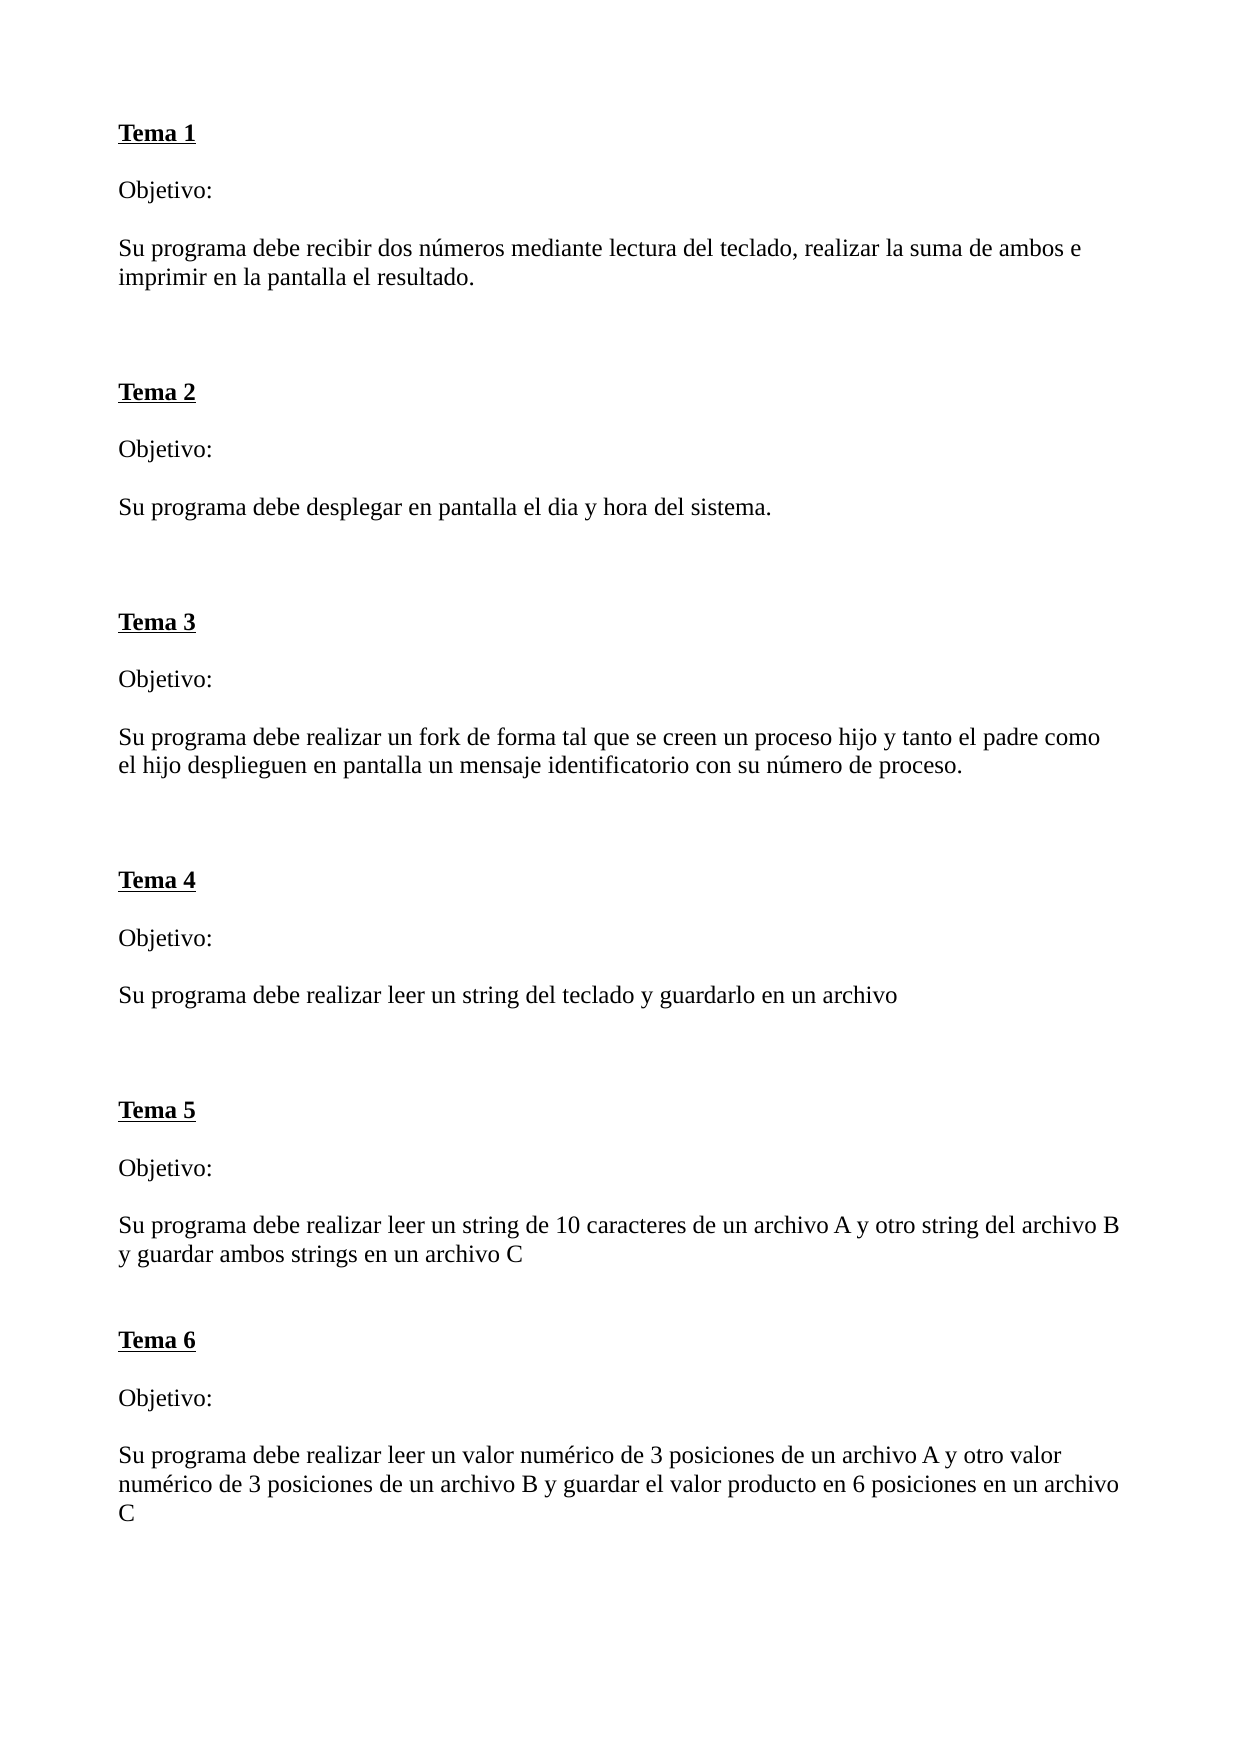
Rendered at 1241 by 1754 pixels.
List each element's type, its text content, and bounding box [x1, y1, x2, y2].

text Objetivo: [118, 1153, 1122, 1182]
text Su programa debe realizar un fork de forma tal que se creen un proceso hijo y tanto el padre como el hijo desplieguen en pantalla un mensaje identificatorio con su número de proceso. [118, 722, 1122, 779]
text Objetivo: [118, 923, 1122, 952]
text Su programa debe realizar leer un string del teclado y guardarlo en un archivo [118, 981, 1122, 1009]
text Tema 2 [118, 377, 1122, 406]
text Objetivo: [118, 664, 1122, 693]
text Su programa debe realizar leer un string de 10 caracteres de un archivo A y otro string del archivo B y guardar ambos strings en un archivo C [118, 1211, 1122, 1268]
text Su programa debe realizar leer un valor numérico de 3 posiciones de un archivo A y otro valor numérico de 3 posiciones de un archivo B y guardar el valor producto en 6 posiciones en un archivo C [118, 1441, 1122, 1527]
text Objetivo: [118, 1383, 1122, 1412]
text Tema 1 [118, 118, 1122, 147]
text Objetivo: [118, 434, 1122, 463]
text Tema 4 [118, 866, 1122, 894]
text Su programa debe recibir dos números mediante lectura del teclado, realizar la suma de ambos e imprimir en la pantalla el resultado. [118, 233, 1122, 291]
text Tema 6 [118, 1326, 1122, 1354]
text Su programa debe desplegar en pantalla el dia y hora del sistema. [118, 492, 1122, 521]
text Tema 3 [118, 607, 1122, 636]
text Objetivo: [118, 176, 1122, 204]
text Tema 5 [118, 1096, 1122, 1124]
